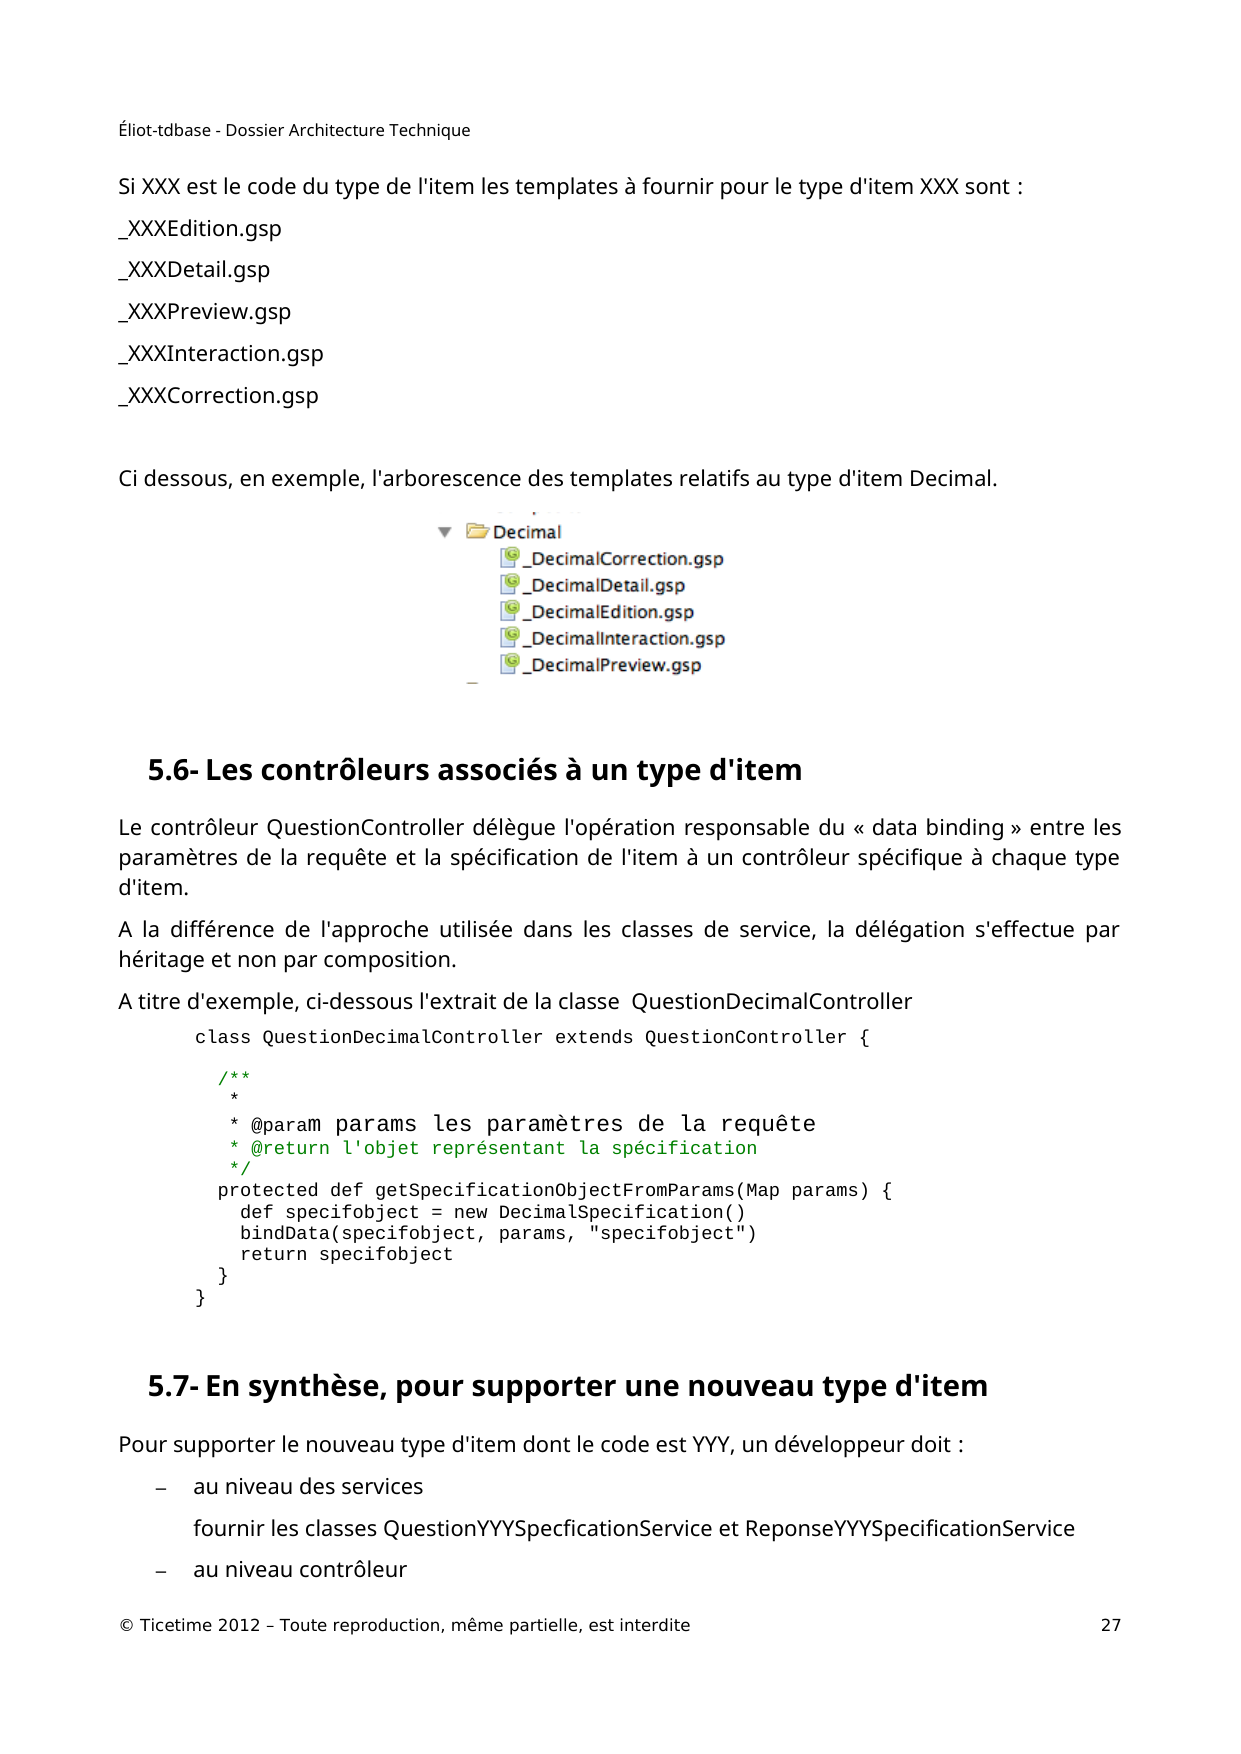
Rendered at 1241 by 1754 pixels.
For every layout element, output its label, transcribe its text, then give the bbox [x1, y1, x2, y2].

text protected def getSpecificationObjectFromParams(Map params) { [195, 1181, 1122, 1202]
text Pour supporter le nouveau type d'item dont le code est YYY, un développeur doit : [118, 1429, 1122, 1459]
text A titre d'exemple, ci-dessous l'extrait de la classe QuestionDecimalController [118, 986, 1122, 1016]
text } [195, 1287, 1122, 1309]
subtitle Les contrôleurs associés à un type d'item [118, 749, 1122, 788]
list au niveau contrôleur [156, 1554, 1122, 1584]
subtitle En synthèse, pour supporter une nouveau type d'item [118, 1365, 1122, 1405]
picture [425, 512, 743, 684]
text * @param params les paramètres de la requête [195, 1112, 1122, 1139]
text return specifobject [195, 1245, 1122, 1266]
text _XXXCorrection.gsp [118, 379, 1122, 409]
text * @return l'objet représentant la spécification [195, 1139, 1122, 1160]
text Si XXX est le code du type de l'item les templates à fournir pour le type d'item XXX sont : [118, 171, 1122, 201]
text _XXXEdition.gsp [118, 212, 1122, 242]
text * [195, 1091, 1122, 1112]
text def specifobject = new DecimalSpecification() [195, 1202, 1122, 1224]
text _XXXPreview.gsp [118, 296, 1122, 326]
text /** [195, 1070, 1122, 1091]
text Le contrôleur QuestionController délègue l'opération responsable du « data binding » entre les paramètres de la requête et la spécification de l'item à un contrôleur spécifique à chaque type d'item. [118, 812, 1122, 902]
text A la différence de l'approche utilisée dans les classes de service, la délégation s'effectue par héritage et non par composition. [118, 914, 1122, 974]
text _XXXInteraction.gsp [118, 338, 1122, 368]
text bindData(specifobject, params, "specifobject") [195, 1224, 1122, 1245]
list fournir les classes QuestionYYYSpecficationService et ReponseYYYSpecificationService [156, 1512, 1122, 1542]
text class QuestionDecimalController extends QuestionController { [195, 1027, 1122, 1049]
text */ [195, 1160, 1122, 1181]
text } [195, 1266, 1122, 1287]
text _XXXDetail.gsp [118, 254, 1122, 284]
text Ci dessous, en exemple, l'arborescence des templates relatifs au type d'item Decimal. [118, 463, 1122, 493]
list au niveau des services [156, 1471, 1122, 1501]
